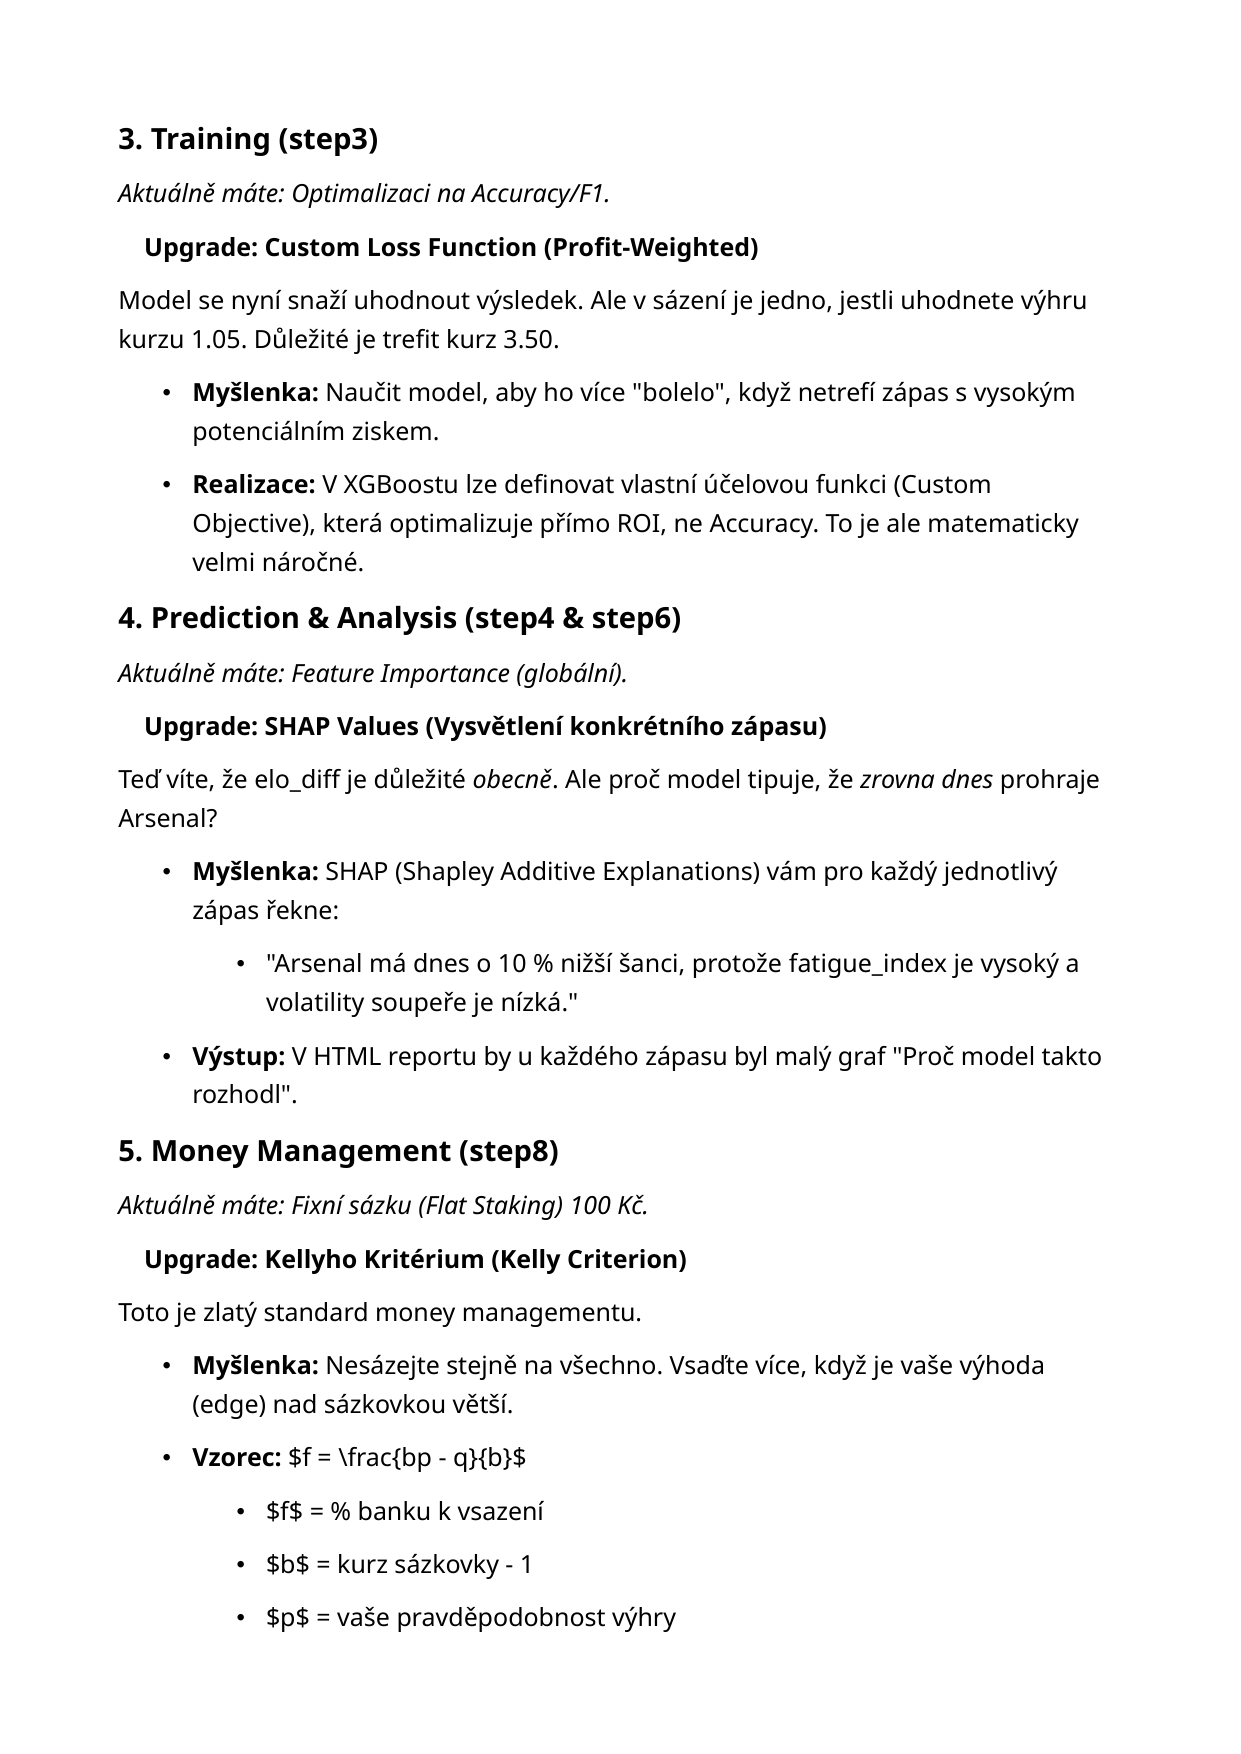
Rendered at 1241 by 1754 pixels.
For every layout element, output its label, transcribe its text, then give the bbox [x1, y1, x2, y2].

list "Arsenal má dnes o 10 % nižší šanci, protože fatigue_index je vysoký a volatility soupeře je nízká." [236, 946, 1122, 1019]
subtitle 3. Training (step3) [118, 118, 1122, 158]
list Realizace: V XGBoostu lze definovat vlastní účelovou funkci (Custom Objective), která optimalizuje přímo ROI, ne Accuracy. To je ale matematicky velmi náročné. [162, 467, 1122, 578]
list Výstup: V HTML reportu by u každého zápasu byl malý graf "Proč model takto rozhodl". [162, 1038, 1122, 1111]
list $p$ = vaše pravděpodobnost výhry [236, 1600, 1122, 1634]
subtitle 5. Money Management (step8) [118, 1130, 1122, 1170]
list $b$ = kurz sázkovky - 1 [236, 1547, 1122, 1581]
text Aktuálně máte: Optimalizaci na Accuracy/F1. [118, 176, 1122, 210]
text 🚀 Upgrade: Custom Loss Function (Profit-Weighted) [118, 229, 1122, 263]
text Toto je zlatý standard money managementu. [118, 1294, 1122, 1329]
list Myšlenka: SHAP (Shapley Additive Explanations) vám pro každý jednotlivý zápas řekne: [162, 854, 1122, 927]
list $f$ = % banku k vsazení [236, 1493, 1122, 1527]
text Teď víte, že elo_diff je důležité obecně. Ale proč model tipuje, že zrovna dnes prohraje Arsenal? [118, 762, 1122, 835]
list Myšlenka: Nesázejte stejně na všechno. Vsaďte více, když je vaše výhoda (edge) nad sázkovkou větší. [162, 1348, 1122, 1421]
subtitle 4. Prediction & Analysis (step4 & step6) [118, 597, 1122, 637]
text 🚀 Upgrade: SHAP Values (Vysvětlení konkrétního zápasu) [118, 708, 1122, 743]
text 🚀 Upgrade: Kellyho Kritérium (Kelly Criterion) [118, 1241, 1122, 1275]
text Aktuálně máte: Fixní sázku (Flat Staking) 100 Kč. [118, 1188, 1122, 1222]
list Myšlenka: Naučit model, aby ho více "bolelo", když netrefí zápas s vysokým potenciálním ziskem. [162, 374, 1122, 447]
text Model se nyní snaží uhodnout výsledek. Ale v sázení je jedno, jestli uhodnete výhru kurzu 1.05. Důležité je trefit kurz 3.50. [118, 282, 1122, 355]
text Aktuálně máte: Feature Importance (globální). [118, 655, 1122, 689]
list Vzorec: $f = \frac{bp - q}{b}$ [162, 1440, 1122, 1474]
